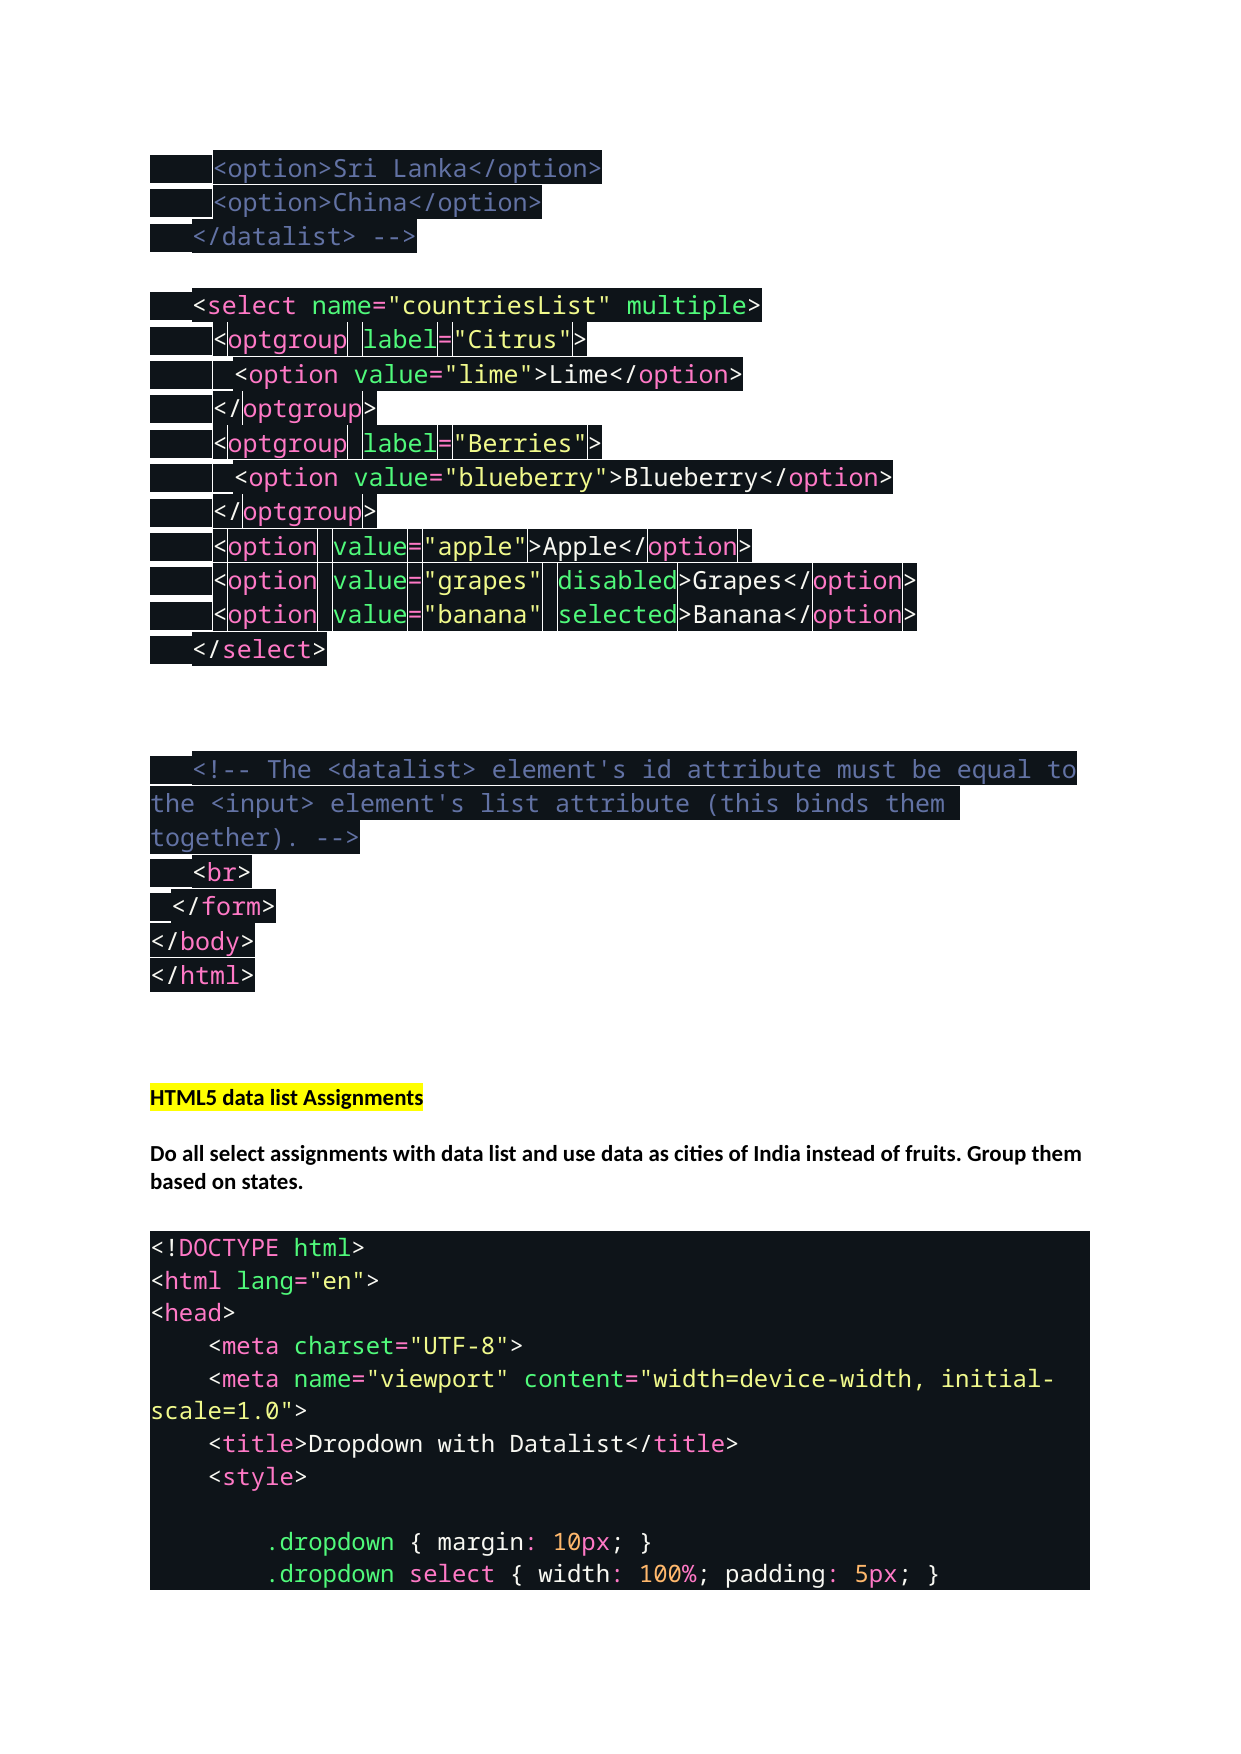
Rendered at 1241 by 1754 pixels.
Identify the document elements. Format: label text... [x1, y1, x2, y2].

text Do all select assignments with data list and use data as cities of India instead of fruits. Group them based on states. [150, 1139, 1090, 1195]
text <title>Dropdown with Datalist</title> [150, 1427, 1090, 1459]
text <option value="blueberry">Blueberry</option> [150, 459, 1090, 494]
text .dropdown { margin: 10px; } [150, 1524, 1090, 1557]
text HTML5 data list Assignments [150, 1083, 1090, 1111]
text </datalist> --> [150, 219, 1090, 253]
text <select name="countriesList" multiple> [150, 287, 1090, 322]
text </optgroup> [150, 494, 1090, 528]
text <optgroup label="Citrus"> [150, 322, 1090, 356]
text </select> [150, 631, 1090, 666]
text <!DOCTYPE html> [150, 1231, 1090, 1264]
text <br> [150, 854, 1090, 888]
text </form> [150, 888, 1090, 923]
text <head> [150, 1296, 1090, 1329]
text <option value="lime">Lime</option> [150, 356, 1090, 391]
text <optgroup label="Berries"> [150, 425, 1090, 459]
text <option value="apple">Apple</option> [150, 528, 1090, 562]
text <option value="banana" selected>Banana</option> [150, 597, 1090, 631]
text </optgroup> [150, 391, 1090, 425]
text <option value="grapes" disabled>Grapes</option> [150, 562, 1090, 597]
text .dropdown select { width: 100%; padding: 5px; } [150, 1557, 1090, 1590]
text <style> [150, 1459, 1090, 1492]
text <html lang="en"> [150, 1264, 1090, 1296]
text <!-- The <datalist> element's id attribute must be equal to the <input> element's list attribute (this binds them together). --> [150, 751, 1090, 854]
text </html> [150, 957, 1090, 992]
text <option>Sri Lanka</option> [150, 150, 1090, 184]
text <option>China</option> [150, 184, 1090, 219]
text <meta name="viewport" content="width=device-width, initial-scale=1.0"> [150, 1361, 1090, 1427]
text </body> [150, 923, 1090, 957]
text <meta charset="UTF-8"> [150, 1329, 1090, 1361]
